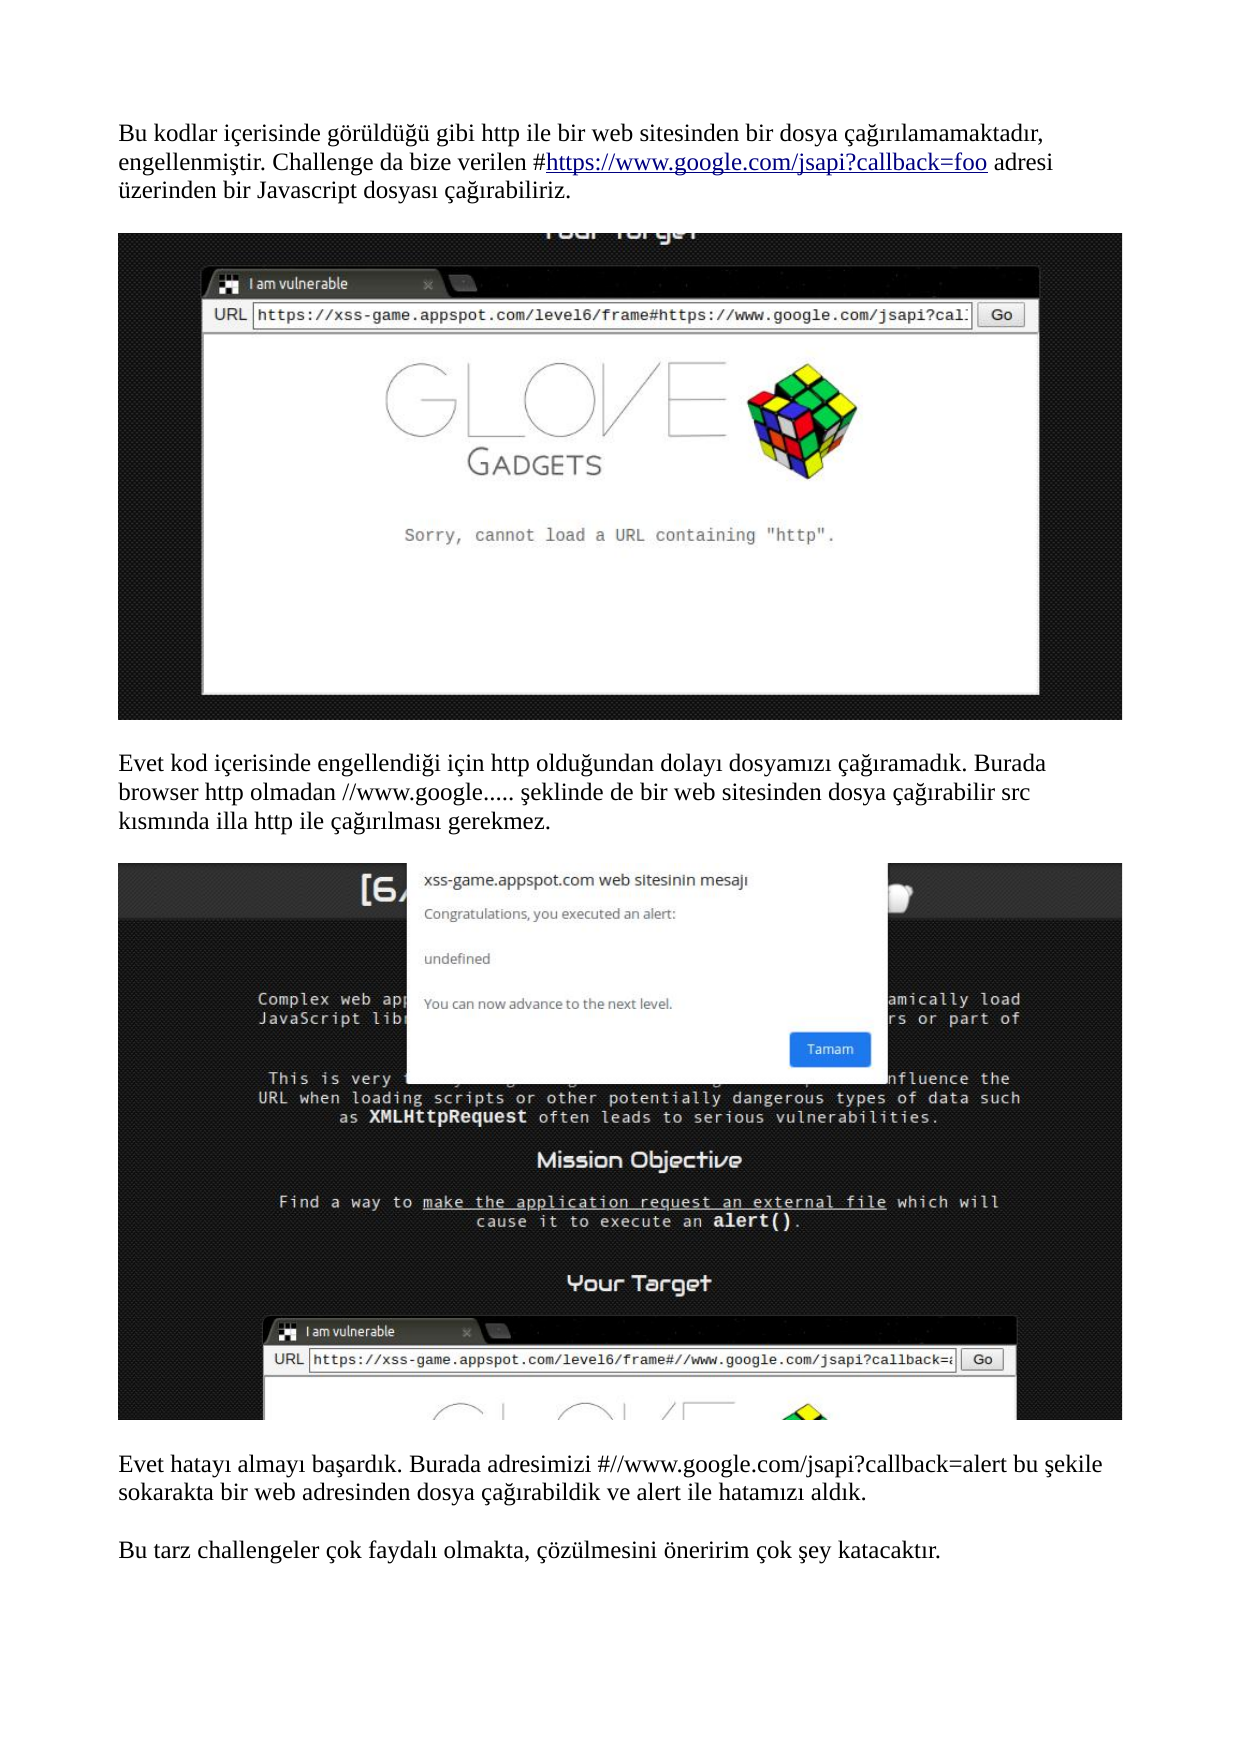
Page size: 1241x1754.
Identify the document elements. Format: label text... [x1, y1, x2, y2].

picture [118, 863, 1123, 1420]
text Bu kodlar içerisinde görüldüğü gibi http ile bir web sitesinden bir dosya çağırılamamaktadır, engellenmiştir. Challenge da bize verilen #https://www.google.com/jsapi?callback=foo adresi üzerinden bir Javascript dosyası çağırabiliriz. [118, 118, 1122, 204]
text Evet hatayı almayı başardık. Burada adresimizi #//www.google.com/jsapi?callback=alert bu şekile sokarakta bir web adresinden dosya çağırabildik ve alert ile hatamızı aldık. [118, 1449, 1122, 1506]
picture [118, 233, 1123, 720]
text Evet kod içerisinde engellendiği için http olduğundan dolayı dosyamızı çağıramadık. Burada browser http olmadan //www.google..... şeklinde de bir web sitesinden dosya çağırabilir src kısmında illa http ile çağırılması gerekmez. [118, 748, 1122, 834]
text Bu tarz challengeler çok faydalı olmakta, çözülmesini öneririm çok şey katacaktır. [118, 1535, 1122, 1564]
